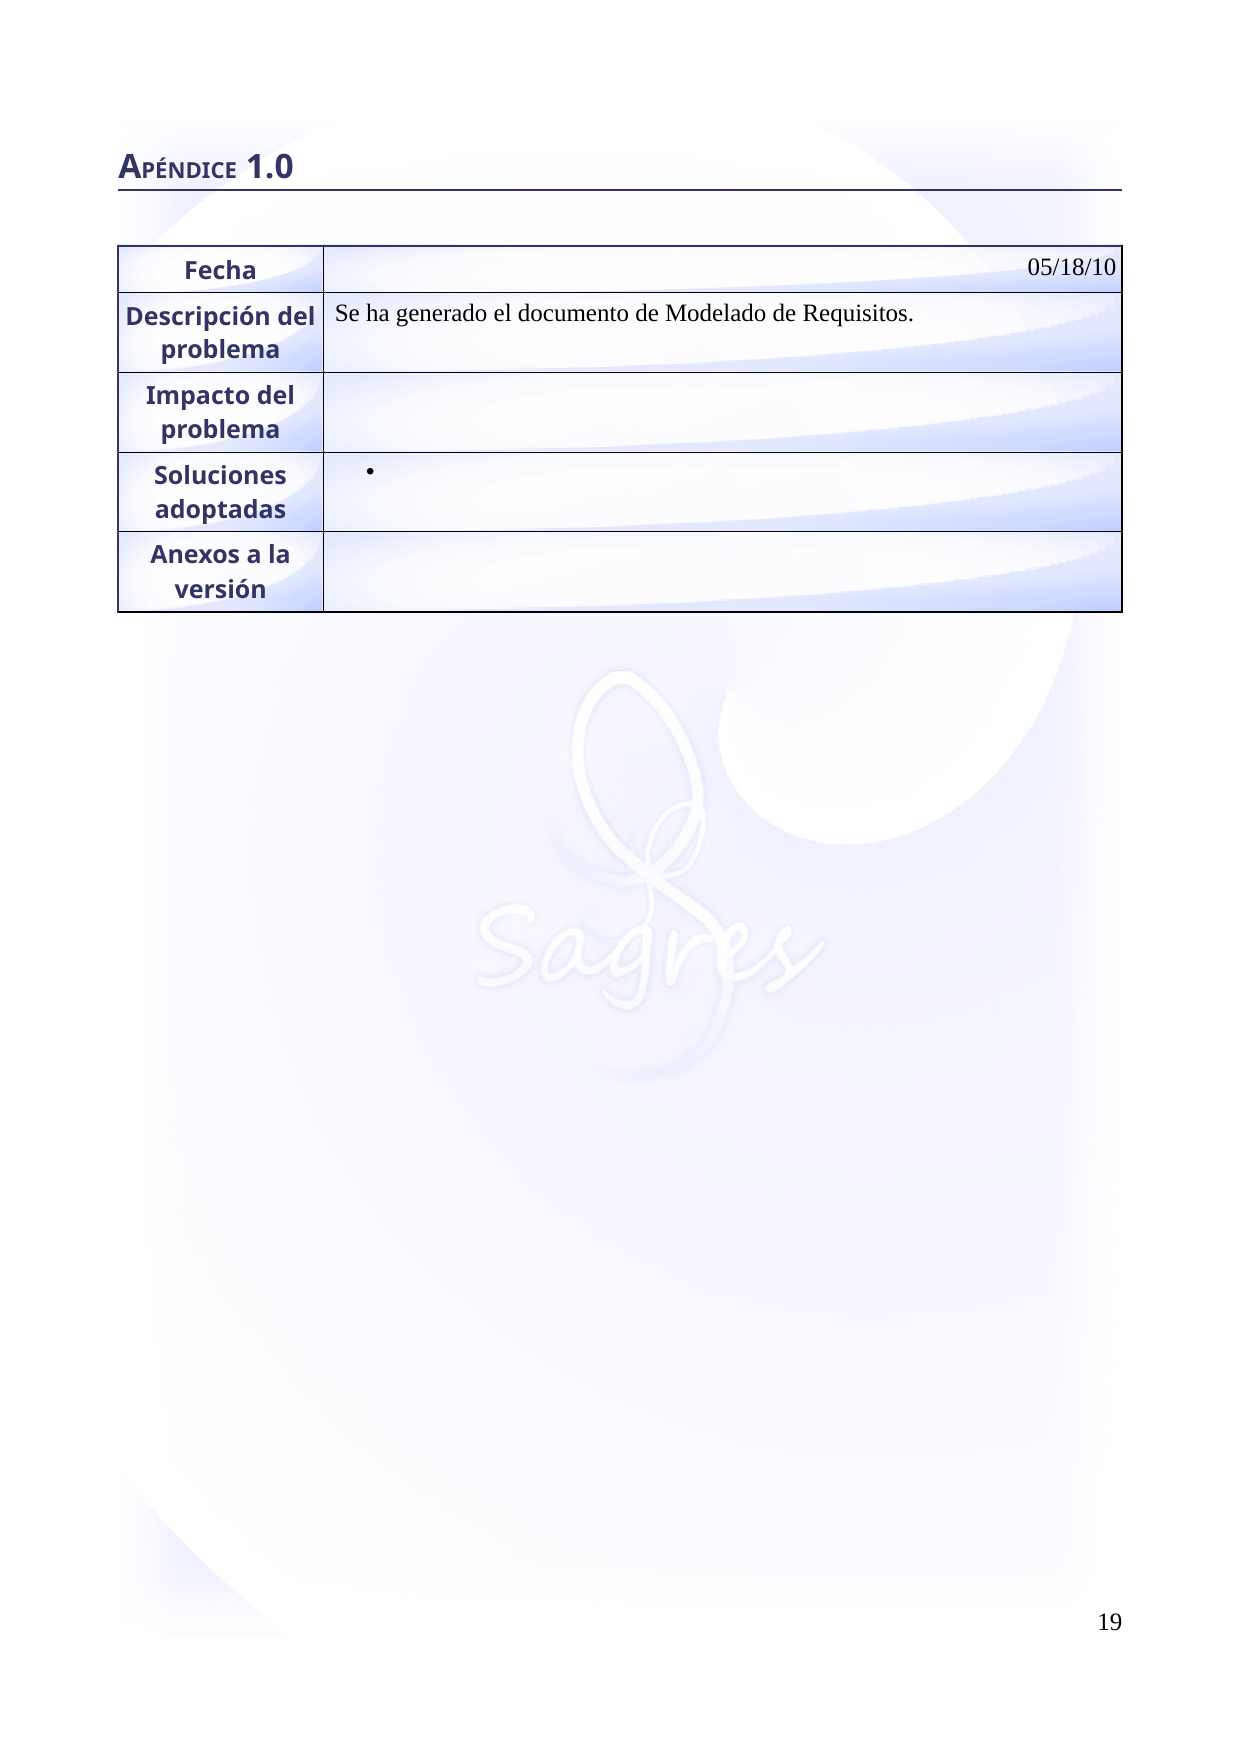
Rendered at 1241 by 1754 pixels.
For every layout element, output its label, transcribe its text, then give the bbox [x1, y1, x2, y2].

table_cell [324, 532, 1121, 611]
table_cell Descripción del problema [119, 293, 323, 372]
table_header Fecha [119, 247, 323, 292]
table_cell [324, 453, 1121, 531]
subtitle Apéndice 1.0 [118, 143, 1122, 189]
table_cell Anexos a la versión [119, 532, 323, 611]
table_cell Se ha generado el documento de Modelado de Requisitos. [324, 293, 1121, 372]
picture [118, 613, 1122, 1636]
picture [118, 118, 1122, 143]
table_header 18/05/10 [324, 247, 1121, 292]
table_cell Impacto del problema [119, 373, 323, 452]
table_cell Soluciones adoptadas [119, 453, 323, 531]
table_cell [324, 373, 1121, 452]
picture [118, 191, 1122, 245]
